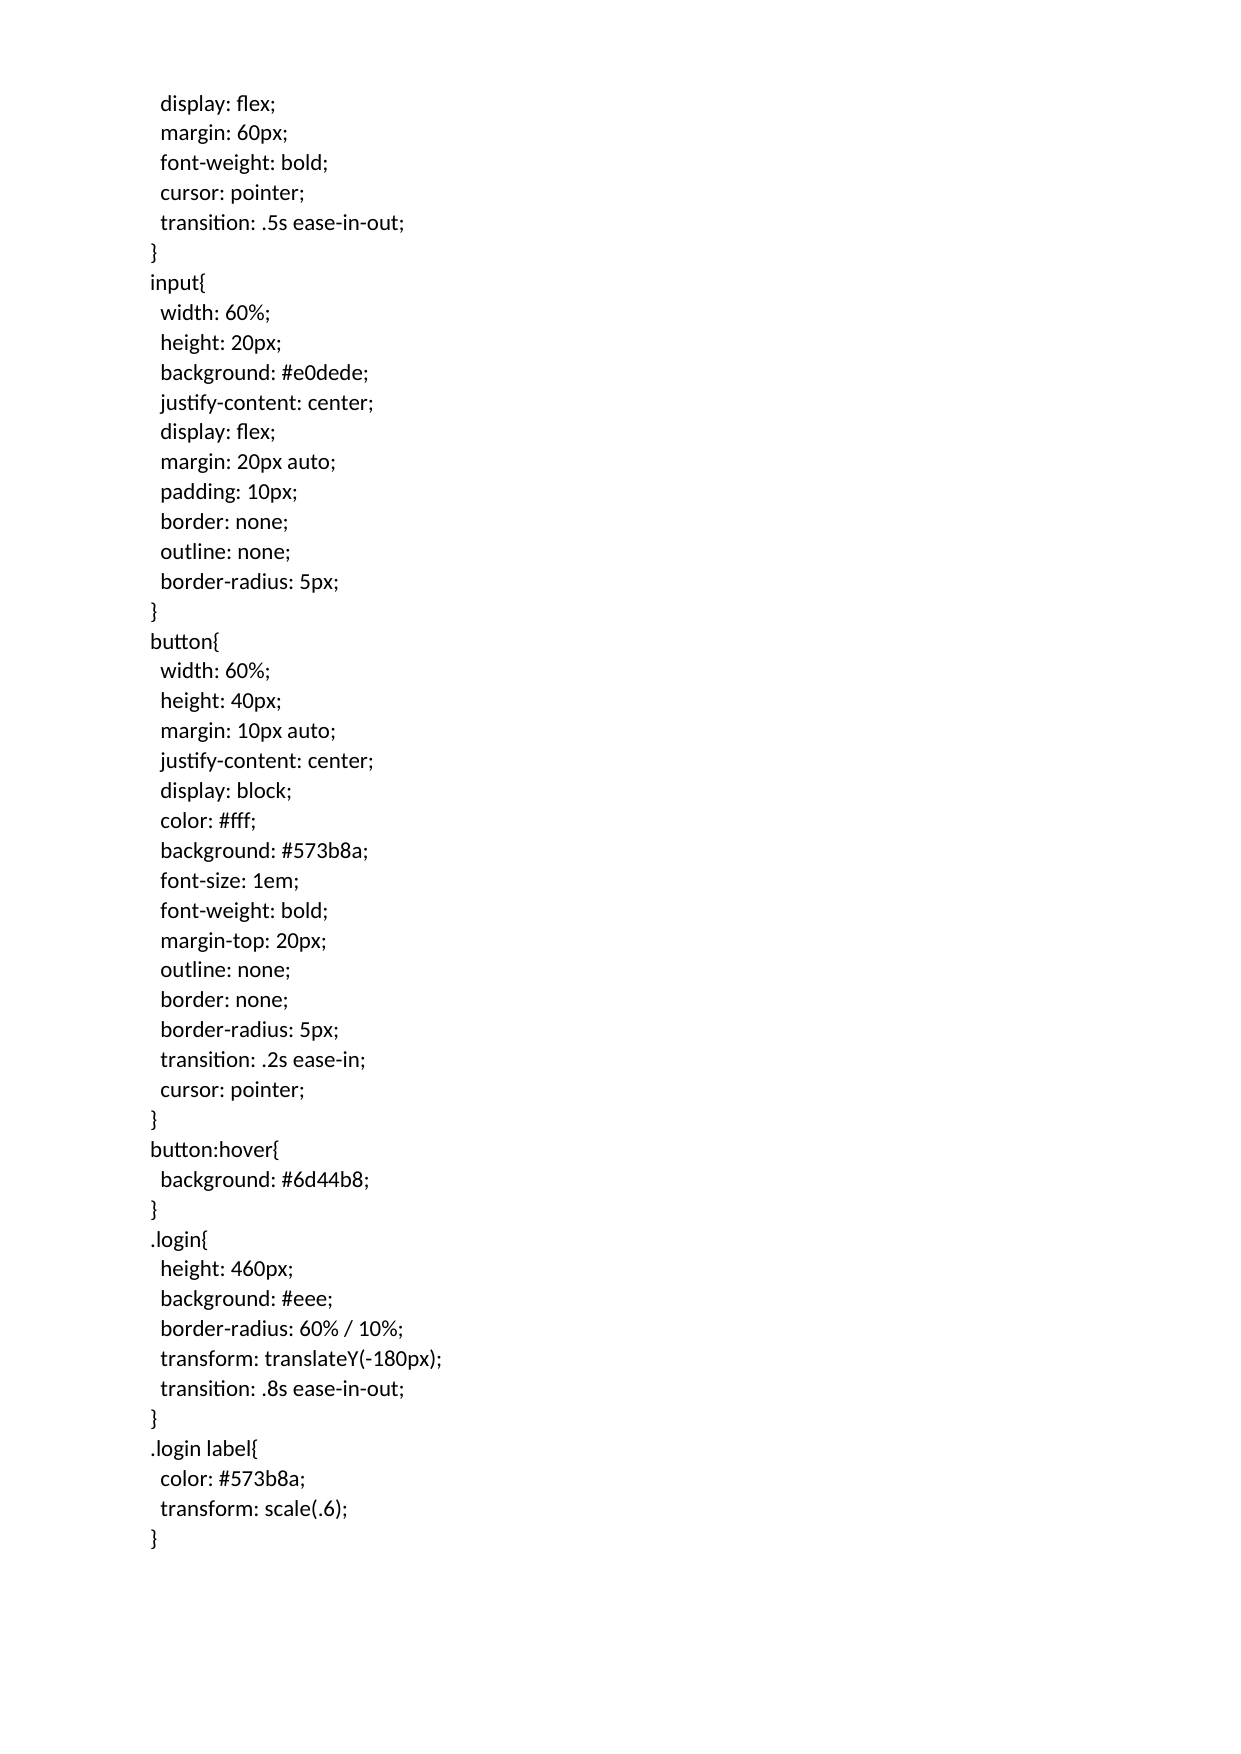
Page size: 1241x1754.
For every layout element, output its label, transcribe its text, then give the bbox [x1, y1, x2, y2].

text display: flex; margin: 60px; font-weight: bold; cursor: pointer; transition: .5s ease-in-out; } input{ width: 60%; height: 20px; background: #e0dede; justify-content: center; display: flex; margin: 20px auto; padding: 10px; border: none; outline: none; border-radius: 5px; } button{ width: 60%; height: 40px; margin: 10px auto; justify-content: center; display: block; color: #fff; background: #573b8a; font-size: 1em; font-weight: bold; margin-top: 20px; outline: none; border: none; border-radius: 5px; transition: .2s ease-in; cursor: pointer; } button:hover{ background: #6d44b8; } .login{ height: 460px; background: #eee; border-radius: 60% / 10%; transform: translateY(-180px); transition: .8s ease-in-out; } .login label{ color: #573b8a; transform: scale(.6); } [150, 89, 1090, 1582]
